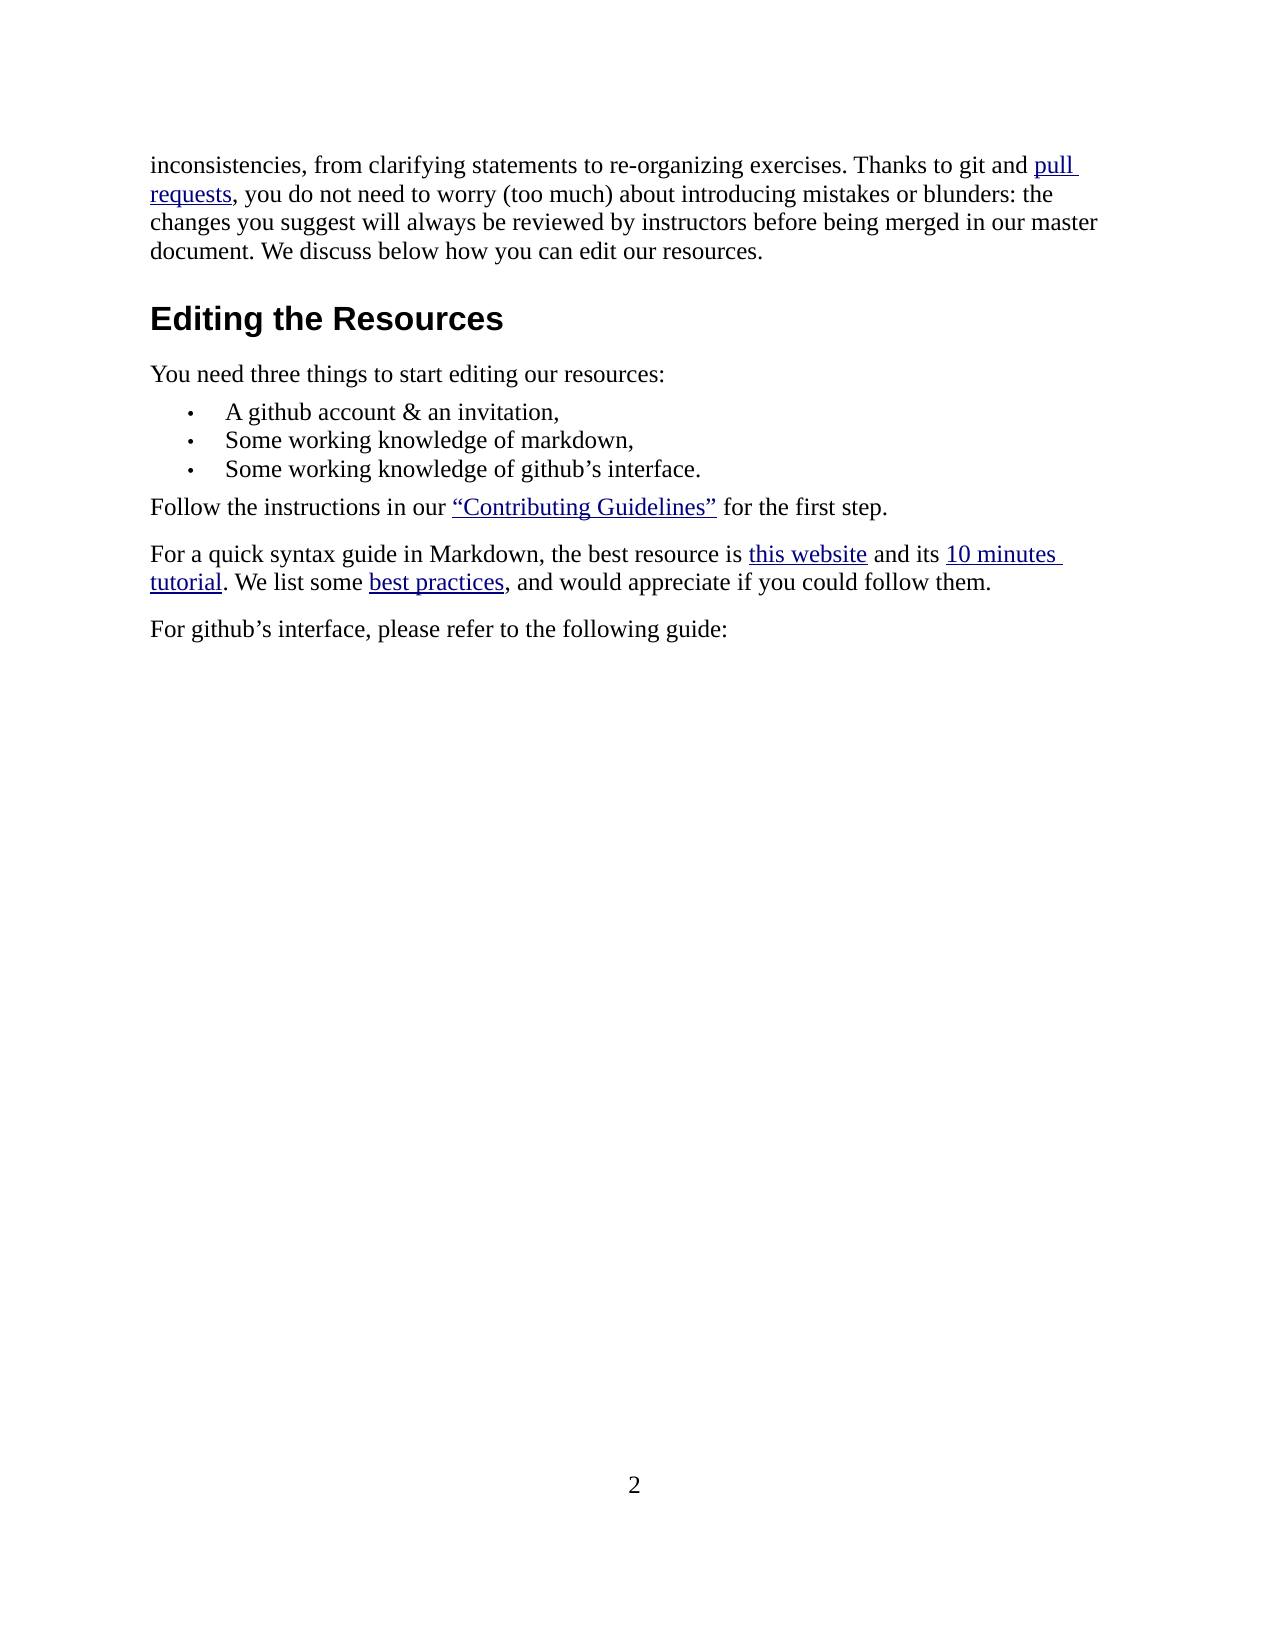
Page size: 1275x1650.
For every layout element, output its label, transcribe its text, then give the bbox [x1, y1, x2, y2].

list Some working knowledge of markdown, [187, 426, 1125, 454]
text inconsistencies, from clarifying statements to re-organizing exercises. Thanks to git and pull requests, you do not need to worry (too much) about introducing mistakes or blunders: the changes you suggest will always be reviewed by instructors before being merged in our master document. We discuss below how you can edit our resources. [150, 150, 1125, 265]
list A github account & an invitation, [187, 397, 1125, 426]
text For github’s interface, please refer to the following guide: [150, 614, 1125, 643]
text For a quick syntax guide in Markdown, the best resource is this website and its 10 minutes tutorial. We list some best practices, and would appreciate if you could follow them. [150, 539, 1125, 596]
list Some working knowledge of github’s interface. [187, 454, 1125, 483]
subtitle Editing the Resources [150, 299, 1125, 338]
text You need three things to start editing our resources: [150, 359, 1125, 388]
text Follow the instructions in our “Contributing Guidelines” for the first step. [150, 492, 1125, 521]
